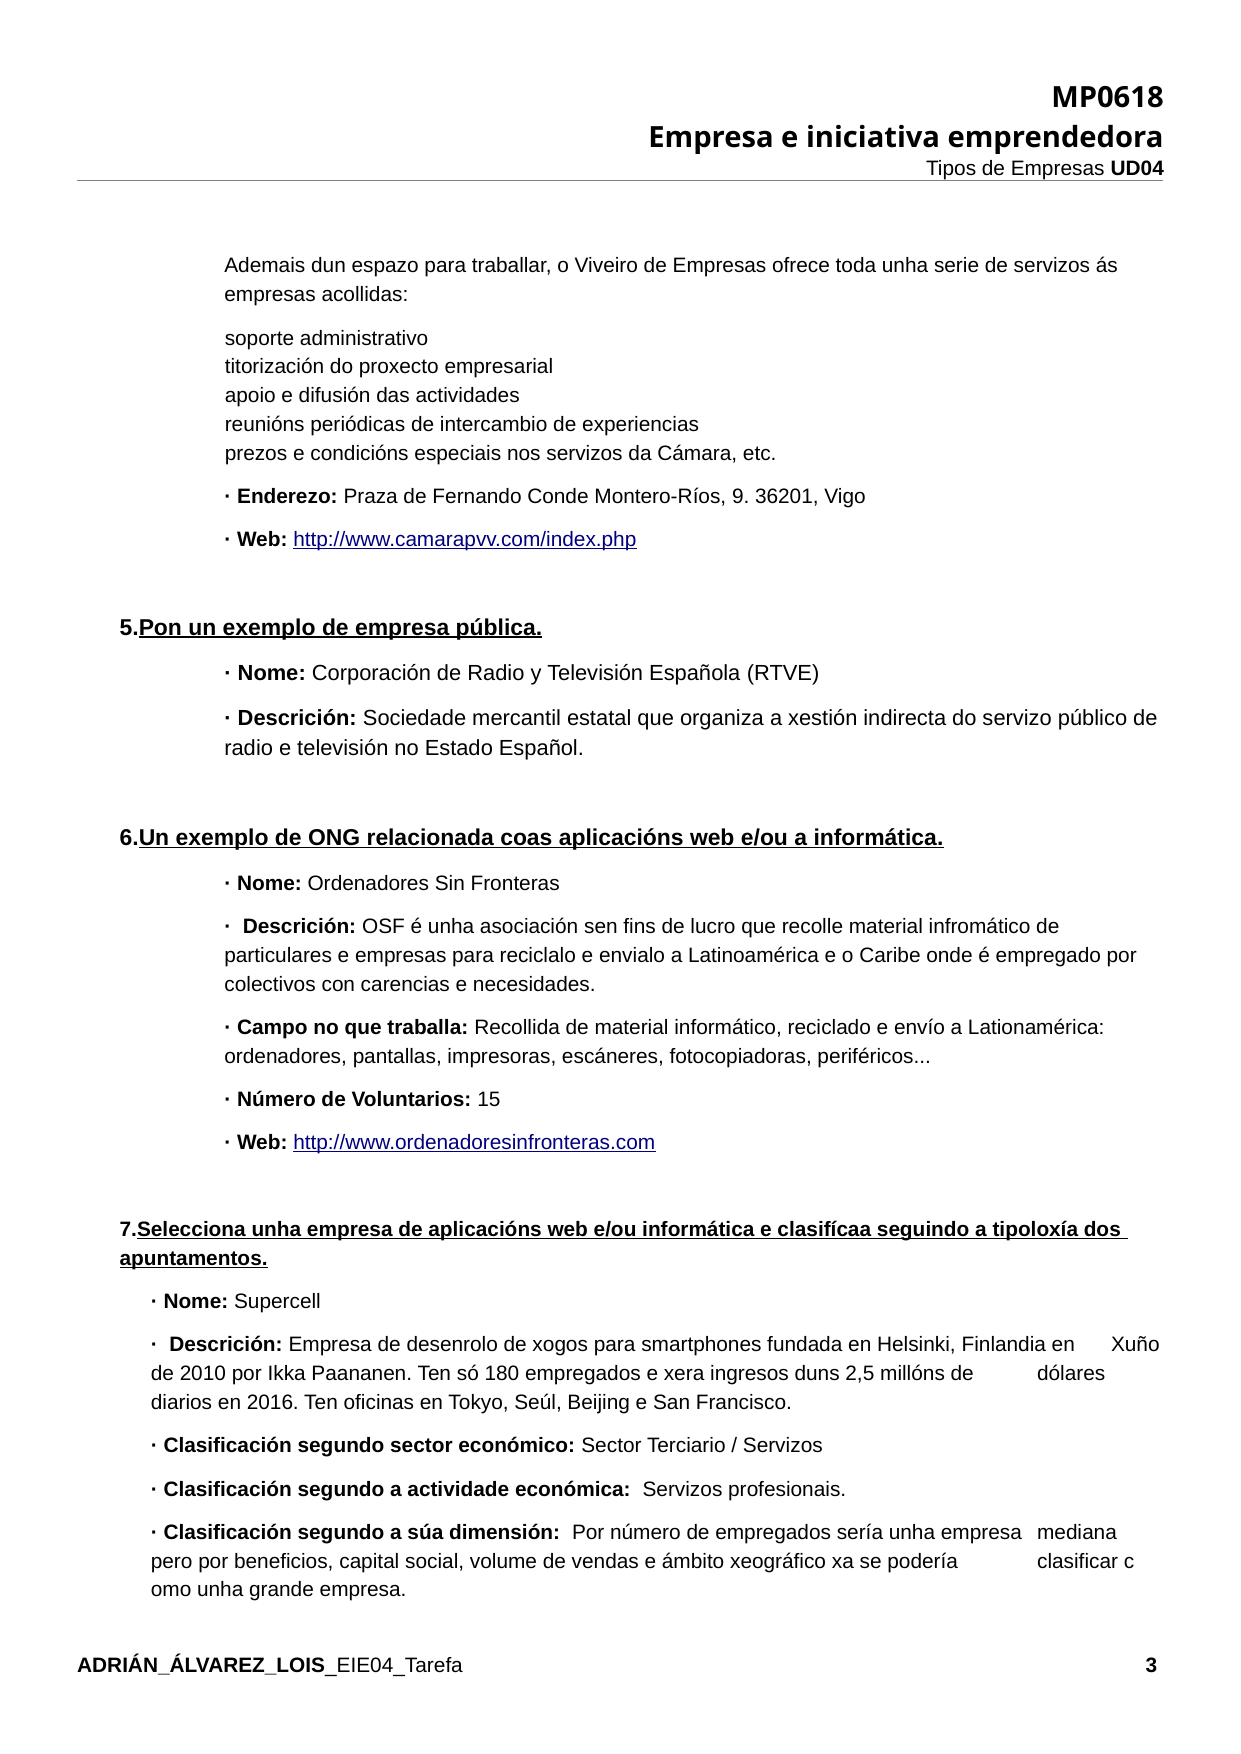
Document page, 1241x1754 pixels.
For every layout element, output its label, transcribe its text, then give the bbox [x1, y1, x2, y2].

text · Nome: Supercell [77, 1289, 1163, 1313]
list · Enderezo: Praza de Fernando Conde Montero-Ríos, 9. 36201, Vigo [194, 484, 1163, 508]
list · Descrición: Sociedade mercantil estatal que organiza a xestión indirecta do servizo público de radio e televisión no Estado Español. [194, 704, 1163, 760]
list · Descrición: OSF é unha asociación sen fins de lucro que recolle material infromático de particulares e empresas para reciclalo e envialo a Latinoamérica e o Caribe onde é empregado por colectivos con carencias e necesidades. [194, 914, 1163, 995]
text · Descrición: Empresa de desenrolo de xogos para smartphones fundada en Helsinki, Finlandia en Xuño de 2010 por Ikka Paananen. Ten só 180 empregados e xera ingresos duns 2,5 millóns de dólares diarios en 2016. Ten oficinas en Tokyo, Seúl, Beijing e San Francisco. [77, 1332, 1163, 1414]
list Selecciona unha empresa de aplicacións web e/ou informática e clasifícaa seguindo a tipoloxía dos apuntamentos. [77, 1217, 1163, 1269]
list · Nome: Ordenadores Sin Fronteras [194, 871, 1163, 894]
list · Campo no que traballa: Recollida de material informático, reciclado e envío a Lationamérica: ordenadores, pantallas, impresoras, escáneres, fotocopiadoras, periféricos... [194, 1015, 1163, 1067]
list Pon un exemplo de empresa pública. [77, 614, 1163, 640]
text · Clasificación segundo sector económico: Sector Terciario / Servizos [77, 1433, 1163, 1457]
list · Web: http://www.ordenadoresinfronteras.com [194, 1130, 1163, 1154]
text · Clasificación segundo a actividade económica: Servizos profesionais. [77, 1476, 1163, 1500]
list · Web: http://www.camarapvv.com/index.php [194, 527, 1163, 551]
list Ademais dun espazo para traballar, o Viveiro de Empresas ofrece toda unha serie de servizos ás empresas acollidas: [194, 253, 1163, 306]
text · Clasificación segundo a súa dimensión: Por número de empregados sería unha empresa mediana pero por beneficios, capital social, volume de vendas e ámbito xeográfico xa se podería clasificar c omo unha grande empresa. [77, 1520, 1163, 1601]
list · Número de Voluntarios: 15 [194, 1087, 1163, 1111]
list · Nome: Corporación de Radio y Televisión Española (RTVE) [194, 660, 1163, 685]
list Un exemplo de ONG relacionada coas aplicacións web e/ou a informática. [77, 824, 1163, 851]
text soporte administrativo titorización do proxecto empresarial apoio e difusión das actividades reunións periódicas de intercambio de experiencias prezos e condicións especiais nos servizos da Cámara, etc. [77, 325, 1163, 464]
